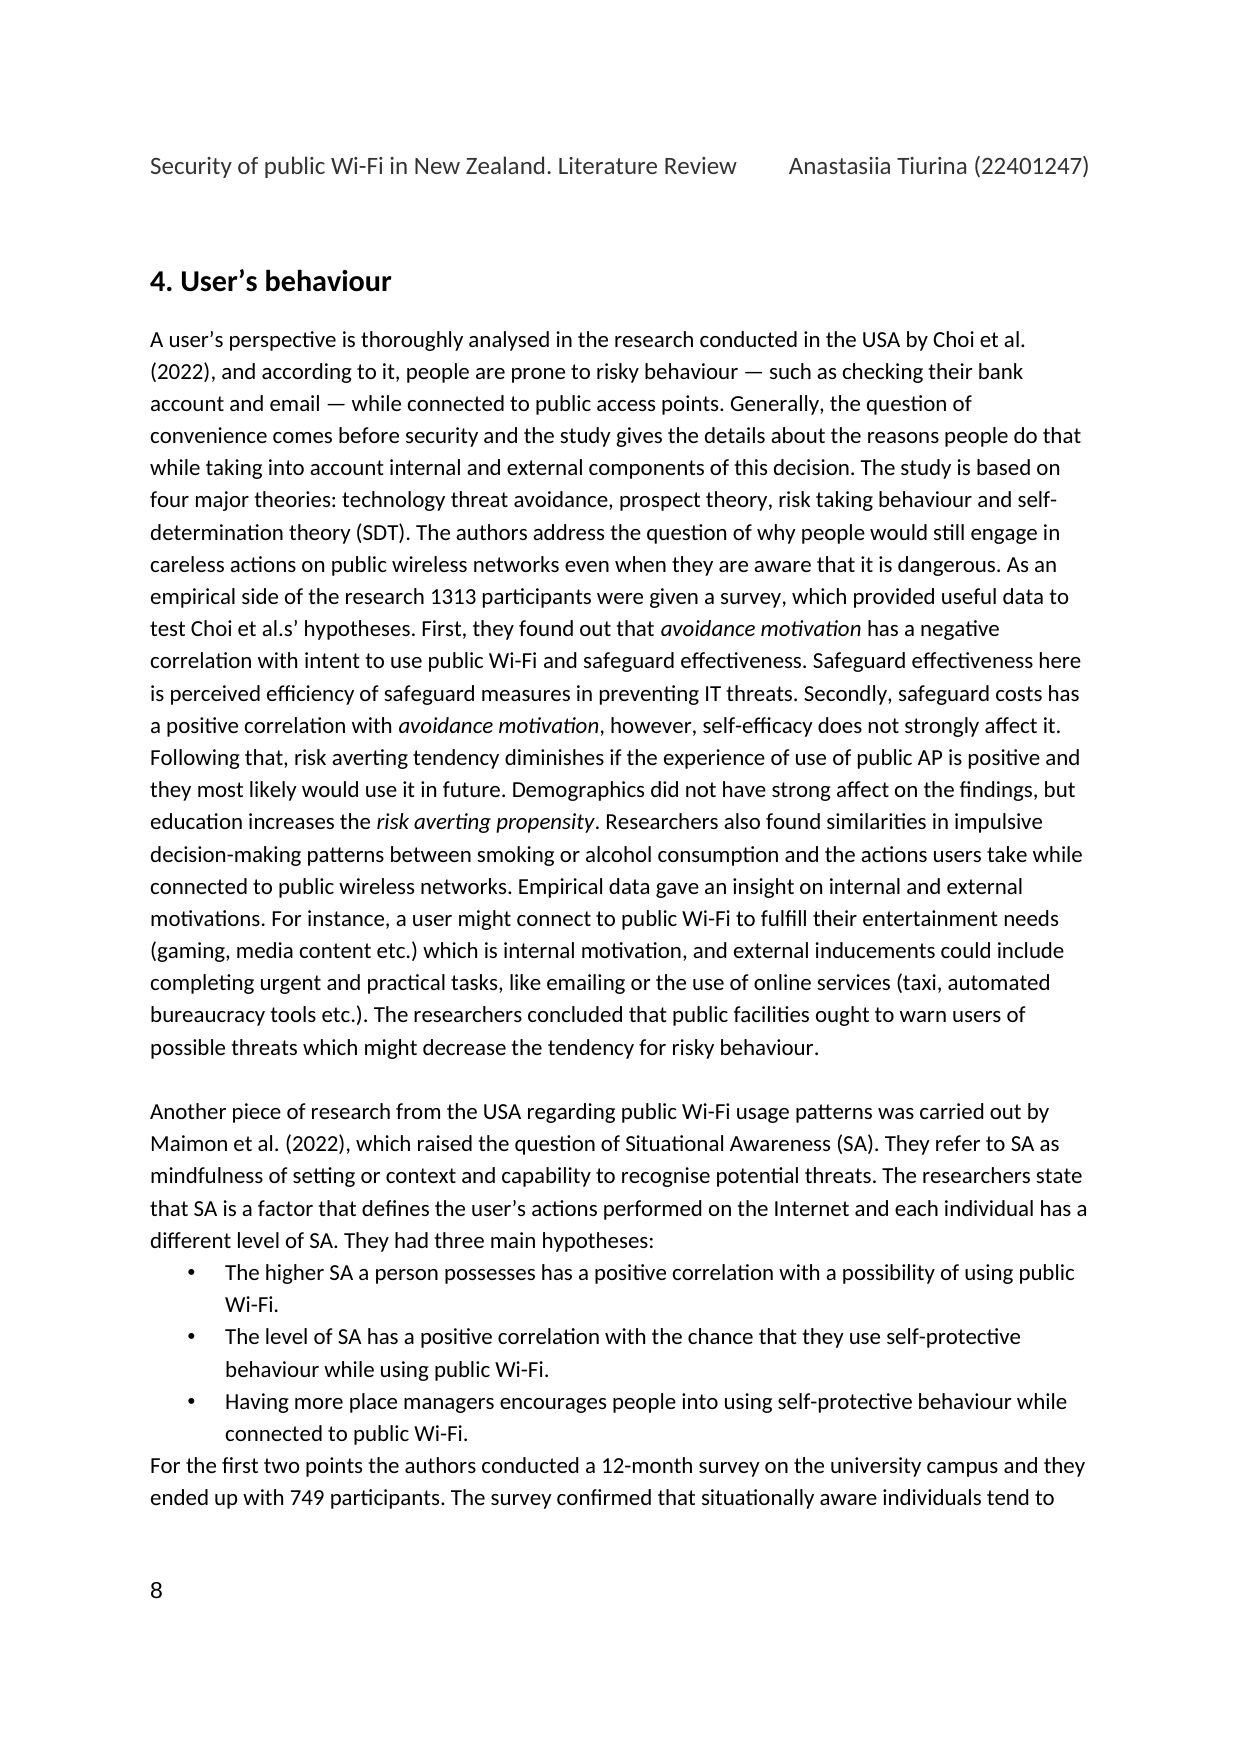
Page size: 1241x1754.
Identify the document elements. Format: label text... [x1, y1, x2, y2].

text Another piece of research from the USA regarding public Wi-Fi usage patterns was carried out by Maimon et al. (2022), which raised the question of Situational Awareness (SA). They refer to SA as mindfulness of setting or context and capability to recognise potential threats. The researchers state that SA is a factor that defines the user’s actions performed on the Internet and each individual has a different level of SA. They had three main hypotheses: [150, 1097, 1091, 1254]
list The level of SA has a positive correlation with the chance that they use self-protective behaviour while using public Wi-Fi. [187, 1322, 1091, 1383]
list The higher SA a person possesses has a positive correlation with a possibility of using public Wi-Fi. [187, 1258, 1091, 1318]
subtitle 4. User’s behaviour [150, 262, 1091, 298]
text A user’s perspective is thoroughly analysed in the research conducted in the USA by Choi et al. (2022), and according to it, people are prone to risky behaviour — such as checking their bank account and email — while connected to public access points. Generally, the question of convenience comes before security and the study gives the details about the reasons people do that while taking into account internal and external components of this decision. The study is based on four major theories: technology threat avoidance, prospect theory, risk taking behaviour and self-determination theory (SDT). The authors address the question of why people would still engage in careless actions on public wireless networks even when they are aware that it is dangerous. As an empirical side of the research 1313 participants were given a survey, which provided useful data to test Choi et al.s’ hypotheses. First, they found out that avoidance motivation has a negative correlation with intent to use public Wi-Fi and safeguard effectiveness. Safeguard effectiveness here is perceived efficiency of safeguard measures in preventing IT threats. Secondly, safeguard costs has a positive correlation with avoidance motivation, however, self-efficacy does not strongly affect it. Following that, risk averting tendency diminishes if the experience of use of public AP is positive and they most likely would use it in future. Demographics did not have strong affect on the findings, but education increases the risk averting propensity. Researchers also found similarities in impulsive decision-making patterns between smoking or alcohol consumption and the actions users take while connected to public wireless networks. Empirical data gave an insight on internal and external motivations. For instance, a user might connect to public Wi-Fi to fulfill their entertainment needs (gaming, media content etc.) which is internal motivation, and external inducements could include completing urgent and practical tasks, like emailing or the use of online services (taxi, automated bureaucracy tools etc.). The researchers concluded that public facilities ought to warn users of possible threats which might decrease the tendency for risky behaviour. [150, 325, 1091, 1061]
list Having more place managers encourages people into using self-protective behaviour while connected to public Wi-Fi. [187, 1387, 1091, 1447]
text For the first two points the authors conducted a 12-month survey on the university campus and they ended up with 749 participants. The survey confirmed that situationally aware individuals tend to [150, 1451, 1091, 1511]
